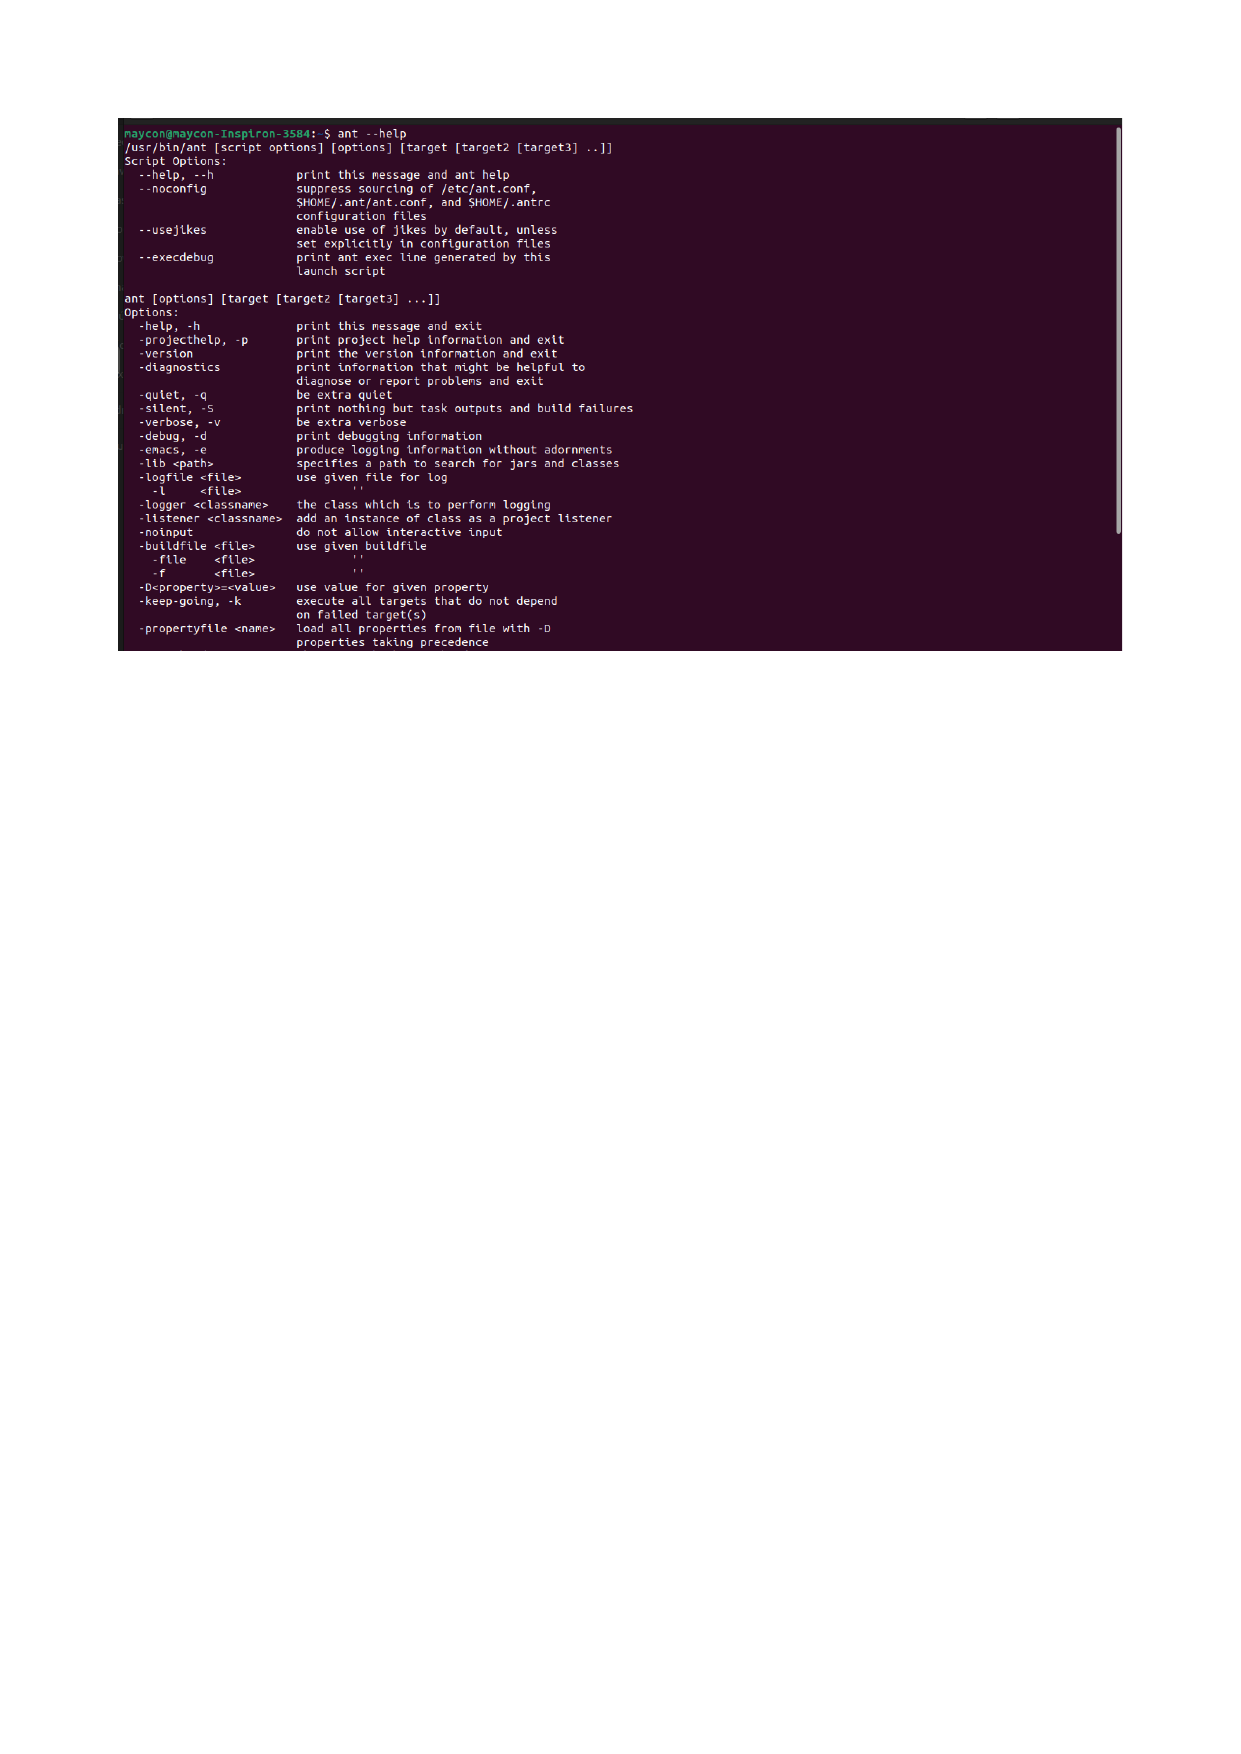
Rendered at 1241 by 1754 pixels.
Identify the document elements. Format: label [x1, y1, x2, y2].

picture [118, 118, 1123, 651]
